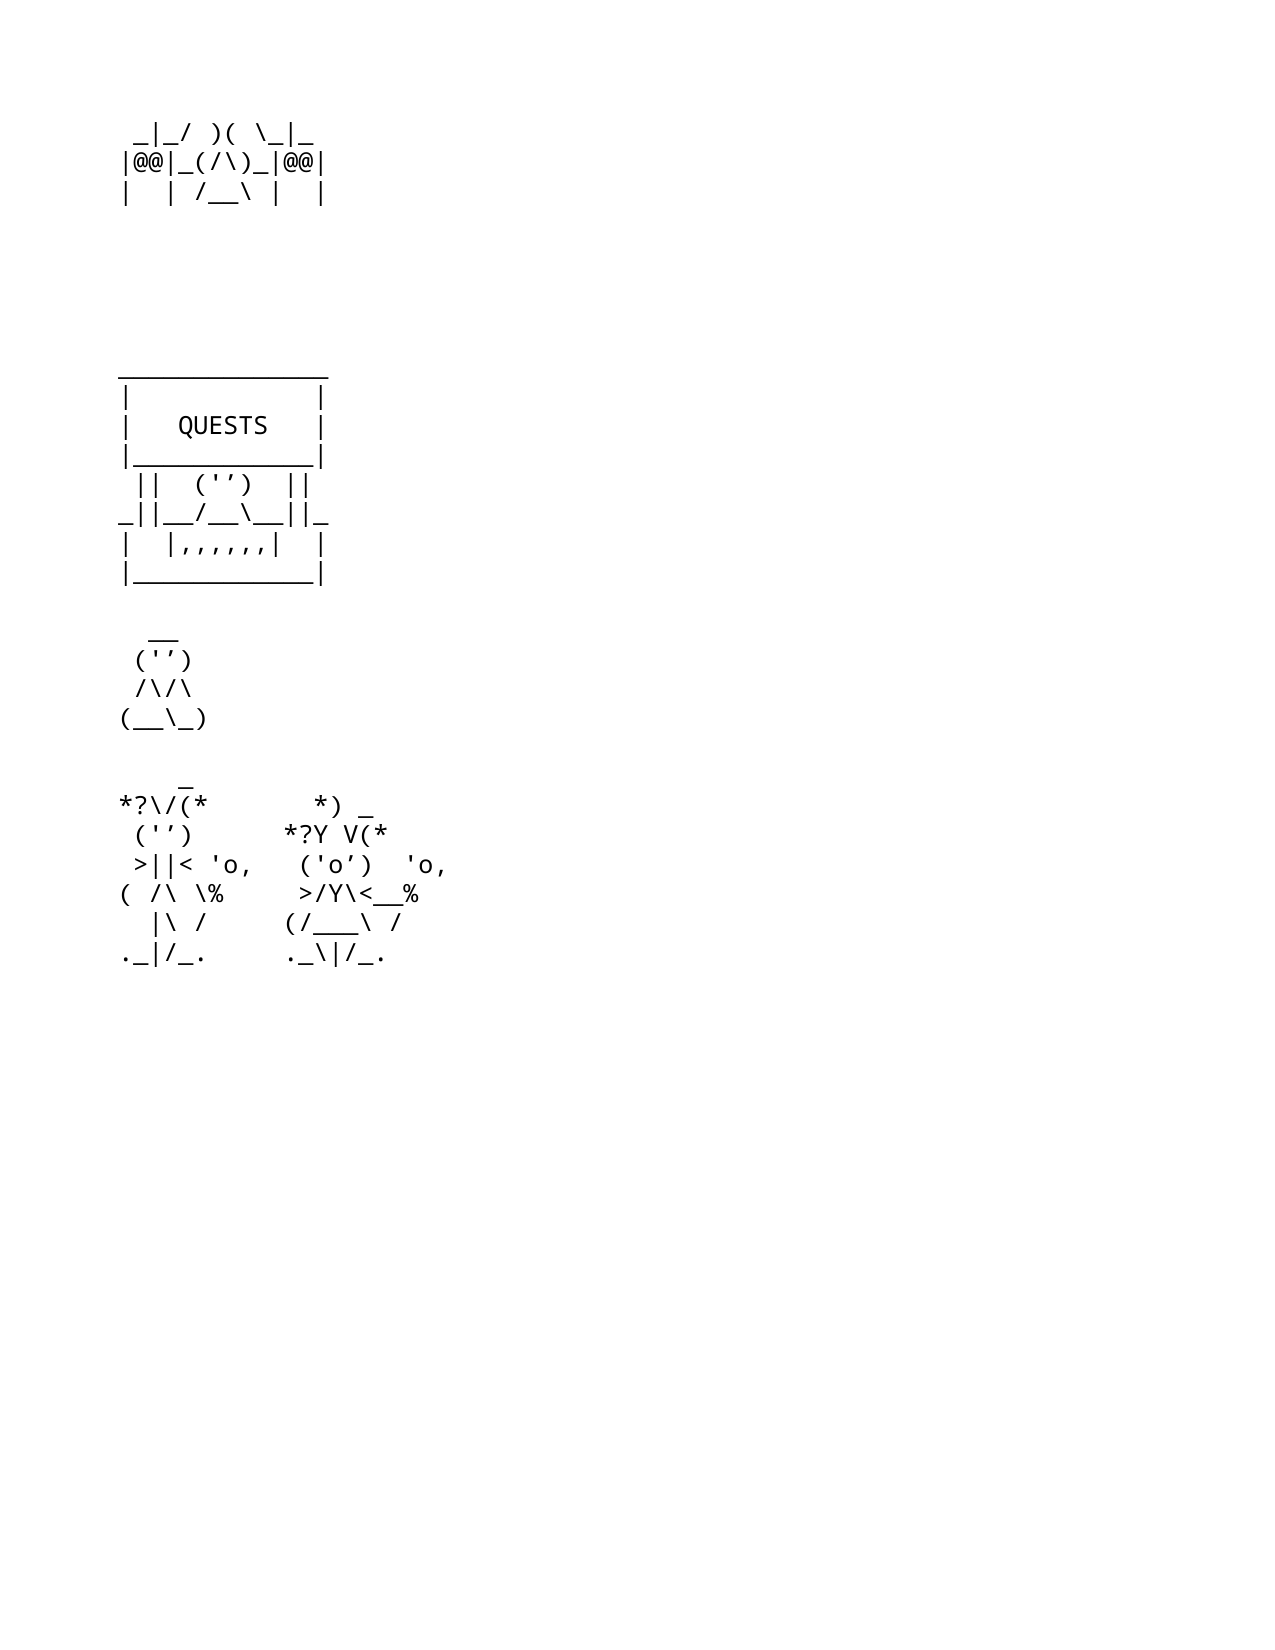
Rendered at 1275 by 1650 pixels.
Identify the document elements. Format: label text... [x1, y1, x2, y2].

text ______________ [118, 352, 1157, 382]
text *?\/(* *) _ [118, 791, 1157, 821]
text || ('’) || [118, 469, 1157, 499]
text /\/\ [118, 674, 1157, 703]
text ('’) *?Y V(* [118, 821, 1157, 850]
text |@@|_(/\)_|@@| [118, 147, 1157, 177]
text (__\_) [118, 703, 1157, 733]
text ( /\ \% >/Y\<__% [118, 879, 1157, 908]
text ('’) [118, 645, 1157, 674]
text ._|/_. ._\|/_. [118, 938, 1157, 967]
text |____________| [118, 440, 1157, 469]
text >||< 'o, ('o’) 'o, [118, 850, 1157, 879]
text | QUESTS | [118, 411, 1157, 440]
text | | /__\ | | [118, 177, 1157, 206]
text | |,,,,,,| | [118, 528, 1157, 557]
text _||__/__\__||_ [118, 499, 1157, 528]
text |\ / (/___\ / [118, 908, 1157, 938]
text _|_/ )( \_|_ [118, 118, 1157, 147]
text |____________| [118, 557, 1157, 586]
text _ [118, 762, 1157, 791]
text __ [118, 616, 1157, 645]
text | | [118, 382, 1157, 411]
